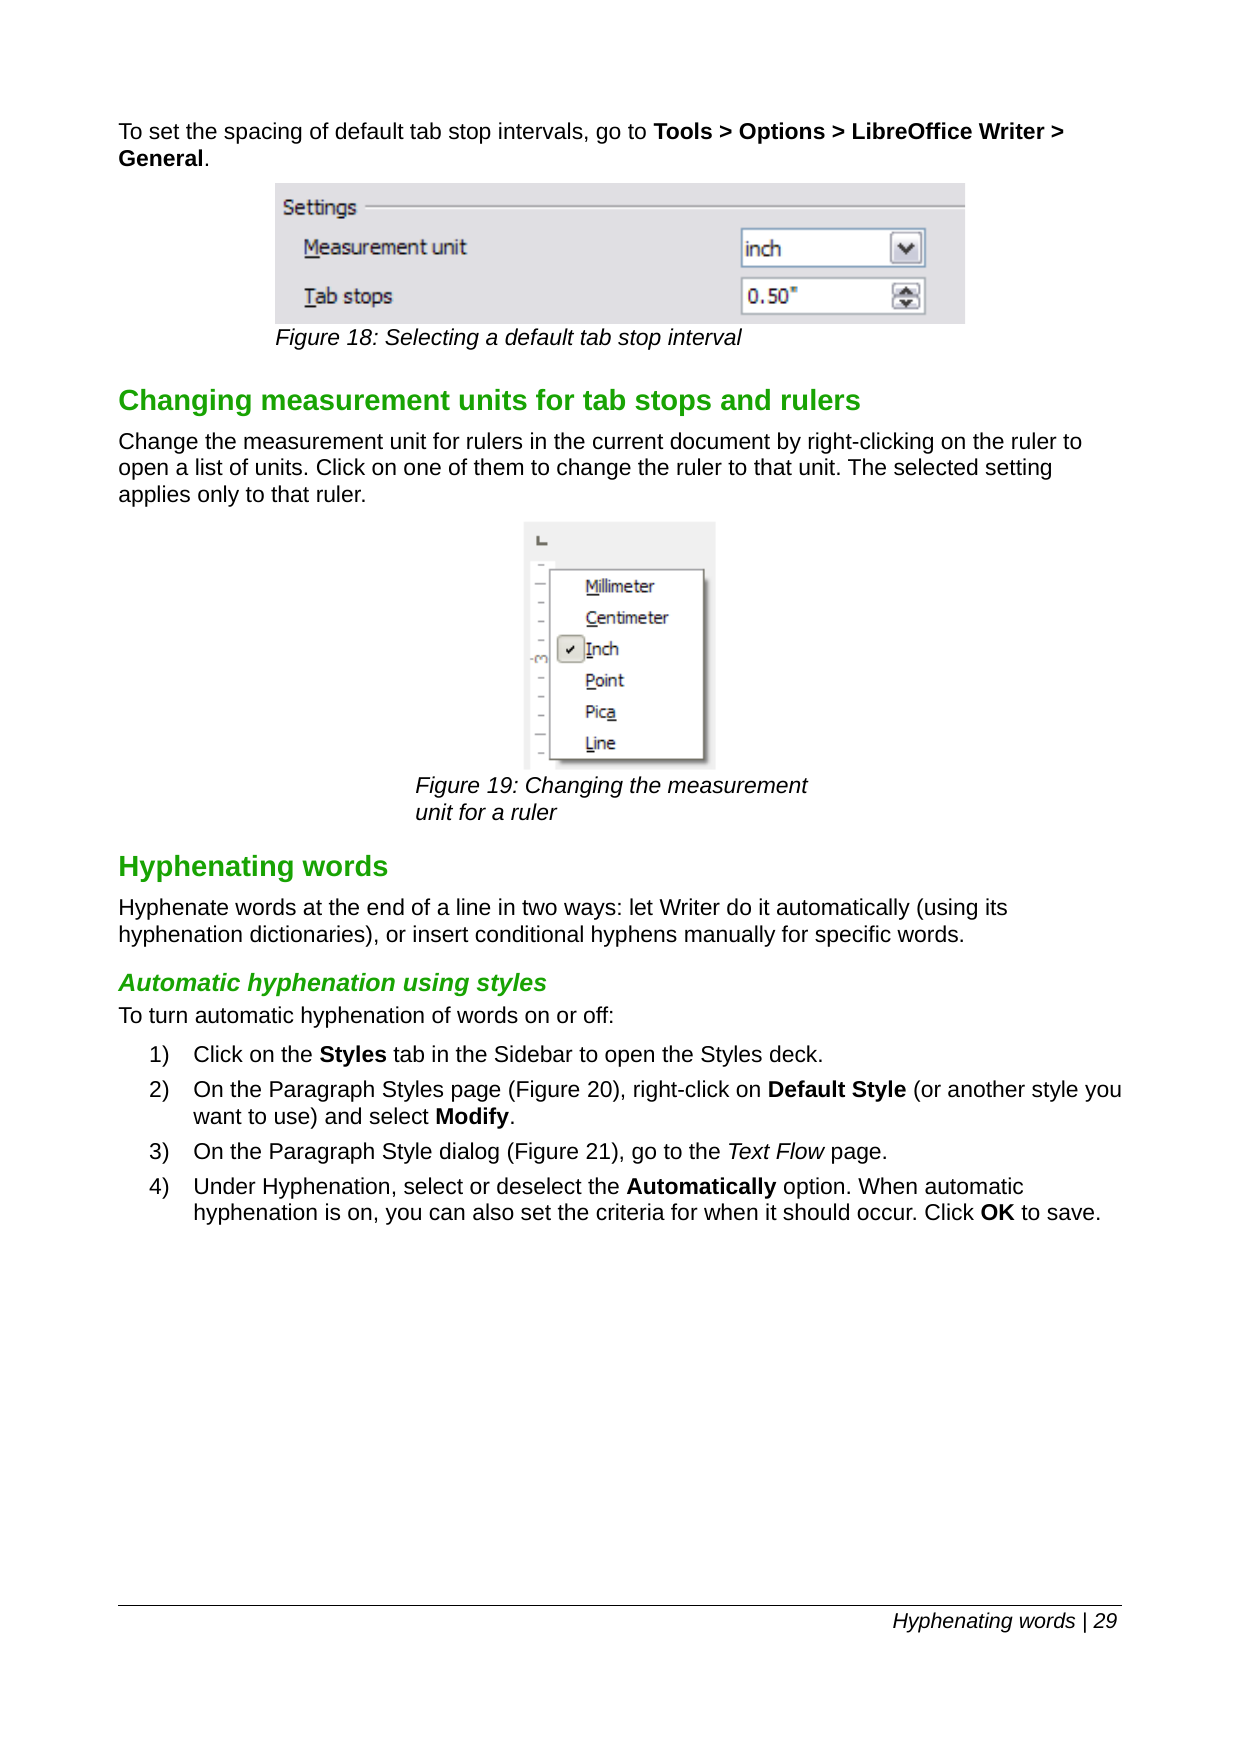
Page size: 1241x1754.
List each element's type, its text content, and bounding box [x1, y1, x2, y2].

text Hyphenate words at the end of a line in two ways: let Writer do it automatically (using its hyphenation dictionaries), or insert conditional hyphens manually for specific words. [118, 894, 1122, 947]
picture [275, 183, 966, 324]
text To set the spacing of default tab stop intervals, go to Tools > Options > LibreOffice Writer > General. [118, 118, 1122, 171]
list Under Hyphenation, select or deselect the Automatically option. When automatic hyphenation is on, you can also set the criteria for when it should occur. Click OK to save. [169, 1173, 1122, 1226]
list Click on the Styles tab in the Sidebar to open the Styles deck. [169, 1041, 1122, 1067]
subtitle Automatic hyphenation using styles [118, 967, 1122, 996]
text Figure 19: Changing the measurement unit for a ruler [415, 519, 825, 825]
picture [521, 519, 719, 773]
list On the Paragraph Style dialog (Figure 21), go to the Text Flow page. [169, 1138, 1122, 1164]
list To turn automatic hyphenation of words on or off: [118, 1002, 1122, 1028]
subtitle Changing measurement units for tab stops and rulers [118, 382, 1122, 416]
text Figure 18: Selecting a default tab stop interval [275, 324, 965, 350]
list On the Paragraph Styles page (Figure 20), right-click on Default Style (or another style you want to use) and select Modify. [169, 1076, 1122, 1129]
subtitle Hyphenating words [118, 849, 1122, 882]
text Change the measurement unit for rulers in the current document by right-clicking on the ruler to open a list of units. Click on one of them to change the ruler to that unit. The selected setting applies only to that ruler. [118, 428, 1122, 507]
